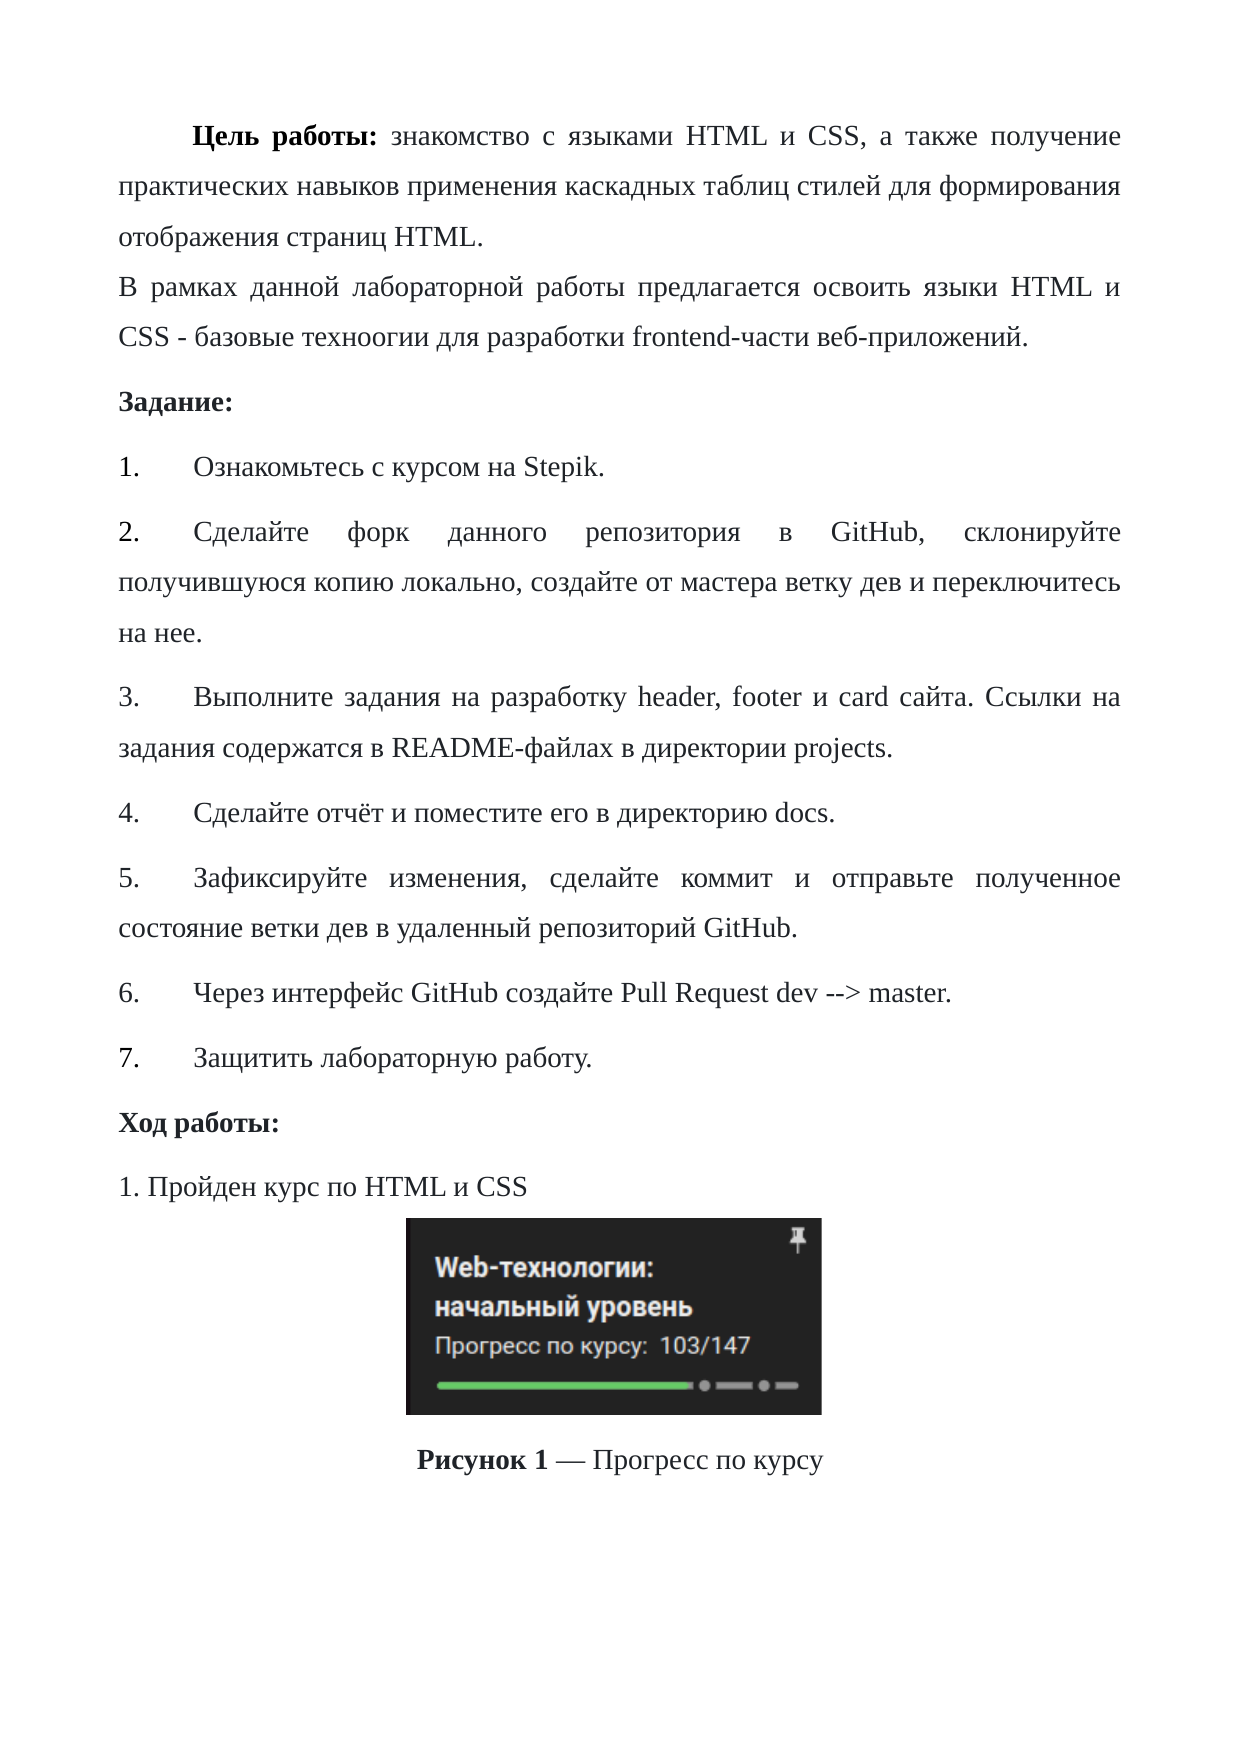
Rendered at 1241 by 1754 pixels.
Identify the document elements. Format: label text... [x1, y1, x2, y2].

list Защитить лабораторную работу. [118, 1040, 1122, 1073]
list Сделайте отчёт и поместите его в директорию docs. [118, 795, 1122, 828]
list Ознакомьтесь с курсом на Stepik. [118, 449, 1122, 483]
list Выполните задания на разработку header, footer и card сайта. Ссылки на задания содержатся в README-файлах в директории projects. [118, 679, 1122, 763]
list Зафиксируйте изменения, сделайте коммит и отправьте полученное состояние ветки дев в удаленный репозиторий GitHub. [118, 860, 1122, 943]
text Цель работы: знакомство с языками HTML и CSS, а также получение практических навыков применения каскадных таблиц стилей для формирования отображения страниц HTML. [118, 118, 1122, 252]
text Рисунок 1 — Прогресс по курсу [118, 1442, 1122, 1476]
list Ход работы: [118, 1105, 1122, 1138]
list Сделайте форк данного репозитория в GitHub, склонируйте получившуюся копию локально, создайте от мастера ветку дев и переключитесь на неe. [118, 514, 1122, 648]
text В рамках данной лабораторной работы предлагается освоить языки HTML и CSS - базовые техноогии для разработки frontend-части веб-приложений. [118, 269, 1122, 353]
list Через интерфейс GitHub создайте Pull Request dev --> master. [118, 975, 1122, 1008]
picture [406, 1218, 822, 1415]
list 1. Пройден курс по HTML и CSS [118, 1169, 1122, 1203]
text Задание: [118, 384, 1122, 418]
